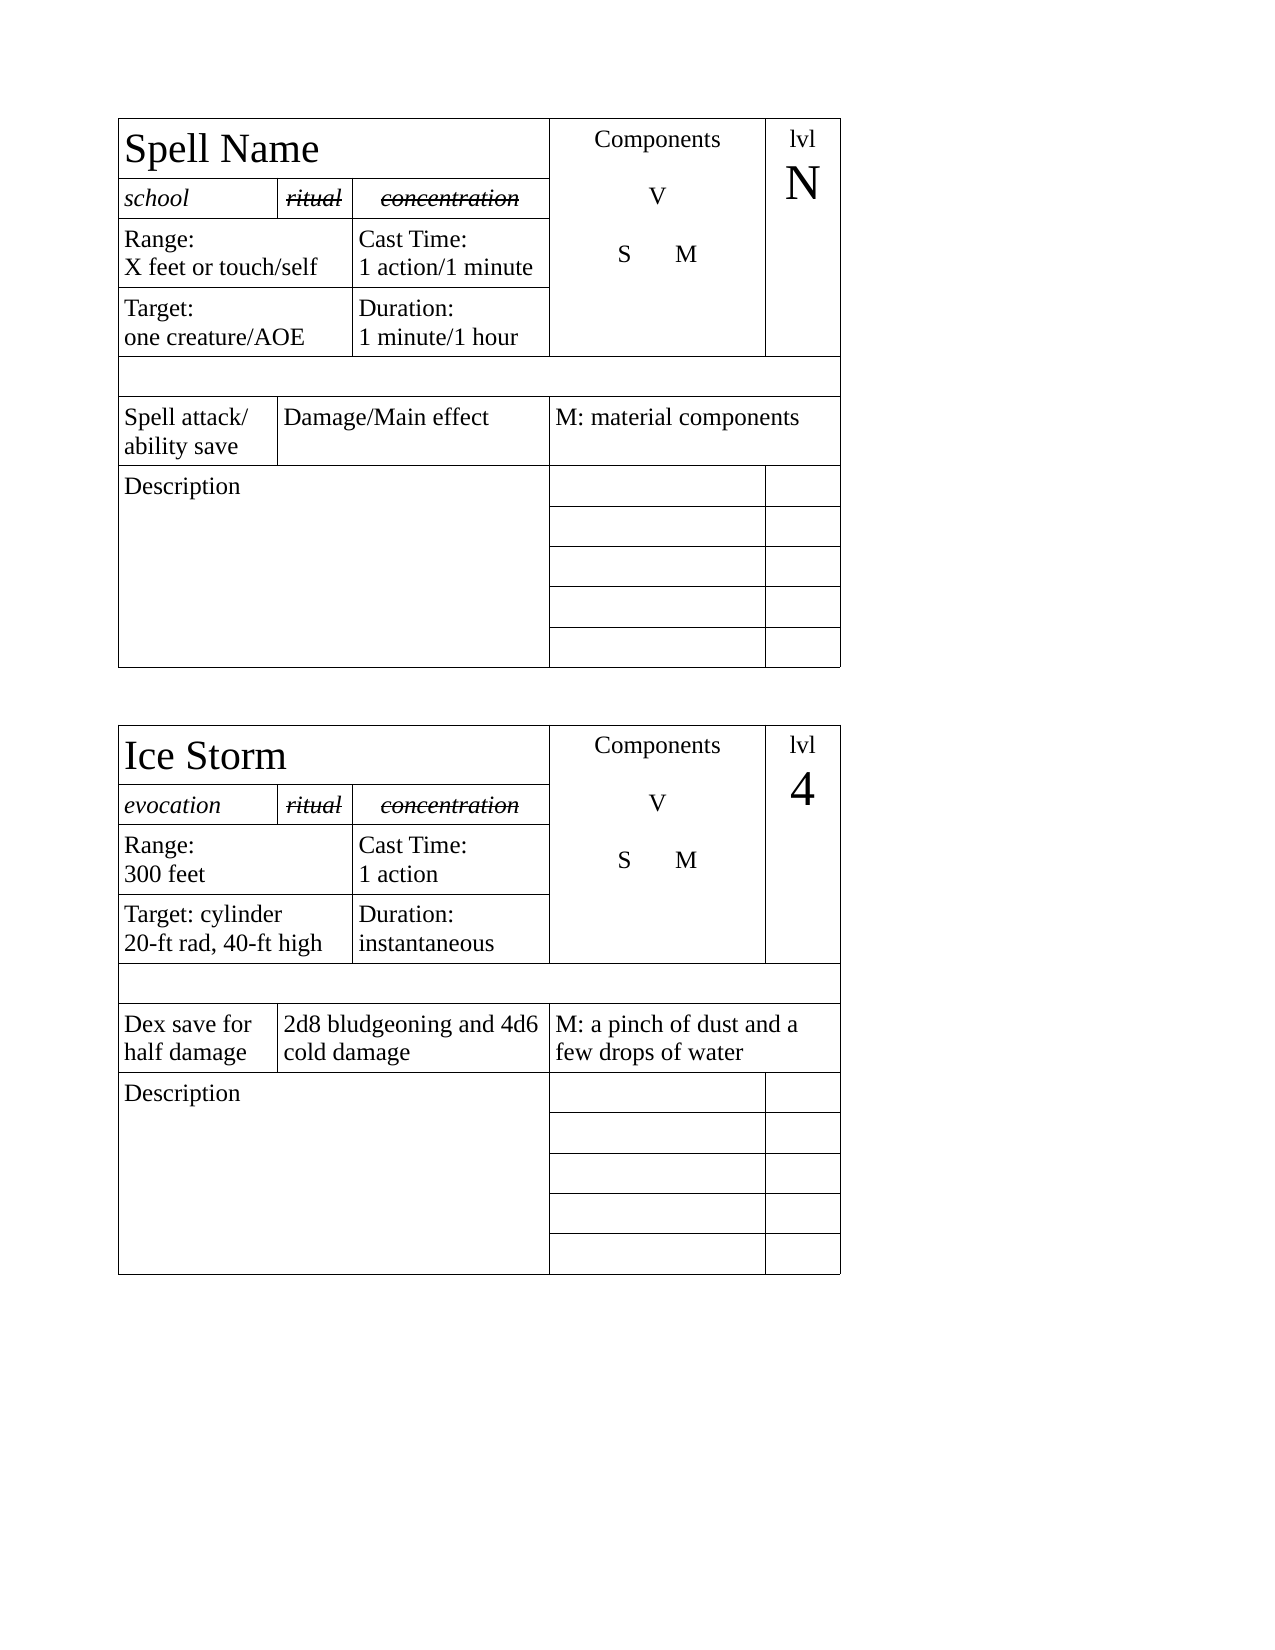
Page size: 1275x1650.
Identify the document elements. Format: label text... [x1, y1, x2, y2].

table_cell Description [119, 466, 549, 667]
table_cell [766, 1154, 840, 1193]
table_cell [550, 466, 765, 506]
table_cell Duration: 1 minute/1 hour [353, 288, 549, 356]
table_cell Duration: instantaneous [353, 895, 549, 962]
table_cell [550, 628, 765, 667]
table_cell concentration [353, 785, 549, 824]
table_cell M: material components [550, 397, 840, 465]
table_header Ice Storm [119, 726, 549, 784]
table_cell [550, 1073, 765, 1112]
table_cell school [119, 179, 277, 218]
table_cell [119, 964, 840, 1003]
table_cell [550, 587, 765, 627]
table_header lvl N [766, 119, 840, 356]
table_cell [550, 1234, 765, 1273]
table_cell ritual [278, 785, 352, 824]
table_cell [766, 587, 840, 627]
table_header lvl 4 [766, 726, 840, 962]
table_cell Target: cylinder 20-ft rad, 40-ft high [119, 895, 352, 962]
table_cell Range: X feet or touch/self [119, 219, 352, 287]
table_header Spell Name [119, 119, 549, 178]
table_cell [119, 357, 840, 396]
table_cell Dex save for half damage [119, 1004, 277, 1072]
table_cell [550, 547, 765, 586]
table_cell 2d8 bludgeoning and 4d6 cold damage [278, 1004, 549, 1072]
table_header Components V S M [550, 119, 765, 356]
table_cell [550, 1113, 765, 1152]
table_cell [766, 507, 840, 546]
table_cell Cast Time: 1 action/1 minute [353, 219, 549, 287]
table_cell [766, 466, 840, 506]
table_cell concentration [353, 179, 549, 218]
table_cell [766, 1194, 840, 1233]
table_cell Description [119, 1073, 549, 1273]
table_cell Range: 300 feet [119, 825, 352, 893]
table_cell Cast Time: 1 action [353, 825, 549, 893]
table_cell ritual [278, 179, 352, 218]
table_cell [766, 1073, 840, 1112]
table_cell [766, 1234, 840, 1273]
table_cell [766, 628, 840, 667]
table_cell M: a pinch of dust and a few drops of water [550, 1004, 840, 1072]
table_cell [766, 547, 840, 586]
table_cell [550, 1154, 765, 1193]
table_cell Damage/Main effect [278, 397, 549, 465]
table_cell Target: one creature/AOE [119, 288, 352, 356]
table_header Components V S M [550, 726, 765, 962]
table_cell [550, 507, 765, 546]
table_cell [766, 1113, 840, 1152]
table_cell [550, 1194, 765, 1233]
table_cell evocation [119, 785, 277, 824]
table_cell Spell attack/ ability save [119, 397, 277, 465]
